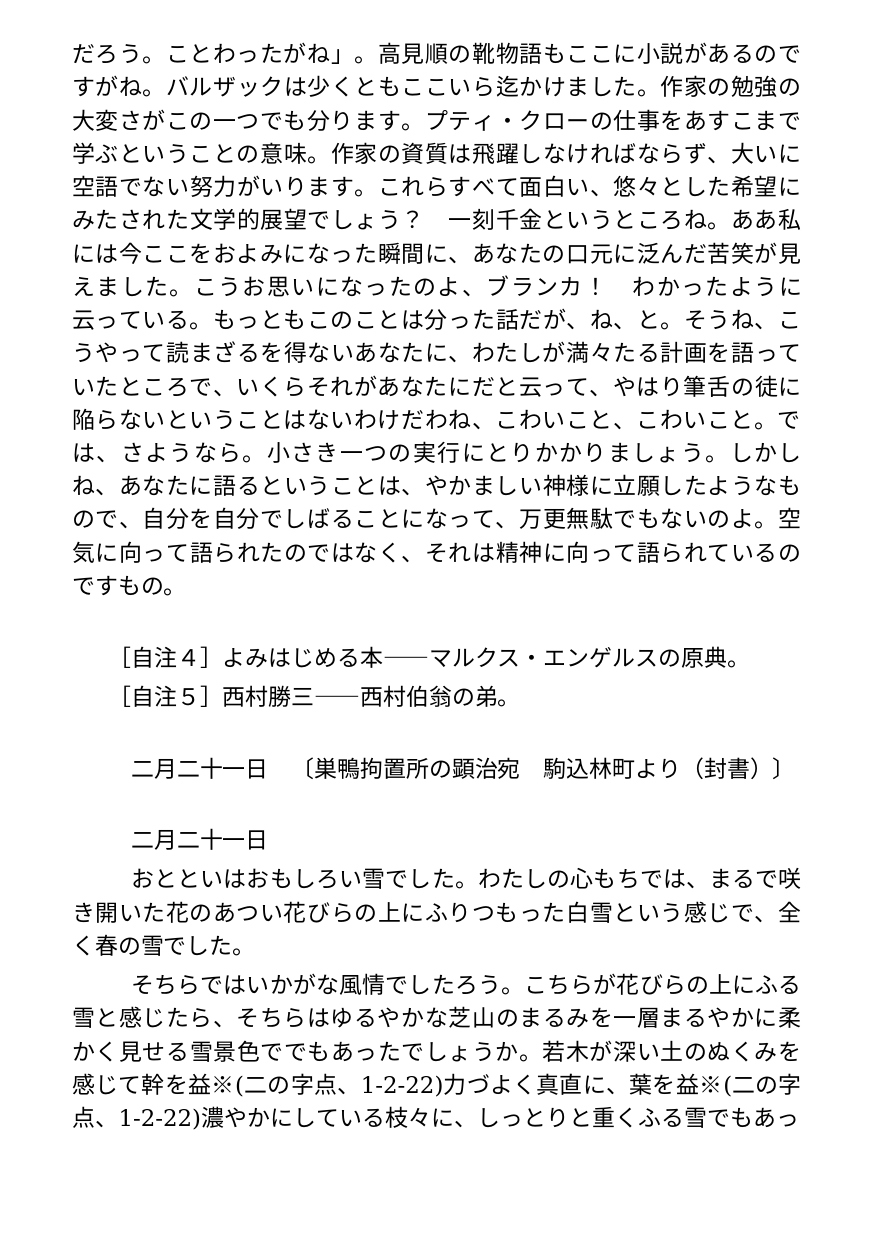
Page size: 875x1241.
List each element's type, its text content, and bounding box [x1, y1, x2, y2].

text 二月二十一日 〔巣鴨拘置所の顕治宛 駒込林町より（封書）〕 [72, 750, 802, 784]
text そちらではいかがな風情でしたろう。こちらが花びらの上にふる雪と感じたら、そちらはゆるやかな芝山のまるみを一層まるやかに柔かく見せる雪景色ででもあったでしょうか。若木が深い土のぬくみを感じて幹を益※(二の字点、1-2-22)力づよく真直に、葉を益※(二の字点、1-2-22)濃やかにしている枝々に、しっとりと重くふる雪でもあっ [72, 967, 802, 1133]
text おとといはおもしろい雪でした。わたしの心もちでは、まるで咲き開いた花のあつい花びらの上にふりつもった白雪という感じで、全く春の雪でした。 [72, 861, 802, 961]
text ［自注５］西村勝三――西村伯翁の弟。 [72, 679, 802, 712]
text ［自注４］よみはじめる本――マルクス・エンゲルスの原典。 [72, 639, 802, 673]
text 二月二十一日 [72, 822, 802, 855]
text だろう。ことわったがね」。高見順の靴物語もここに小説があるのですがね。バルザックは少くともここいら迄かけました。作家の勉強の大変さがこの一つでも分ります。プティ・クローの仕事をあすこまで学ぶということの意味。作家の資質は飛躍しなければならず、大いに空語でない努力がいります。これらすべて面白い、悠々とした希望にみたされた文学的展望でしょう？ 一刻千金というところね。ああ私には今ここをおよみになった瞬間に、あなたの口元に泛んだ苦笑が見えました。こうお思いになったのよ、ブランカ！ わかったように云っている。もっともこのことは分った話だが、ね、と。そうね、こうやって読まざるを得ないあなたに、わたしが満々たる計画を語っていたところで、いくらそれがあなたにだと云って、やはり筆舌の徒に陥らないということはないわけだわね、こわいこと、こわいこと。では、さようなら。小さき一つの実行にとりかかりましょう。しかしね、あなたに語るということは、やかましい神様に立願したようなもので、自分を自分でしばることになって、万更無駄でもないのよ。空気に向って語られたのではなく、それは精神に向って語られているのですもの。 [72, 36, 802, 601]
